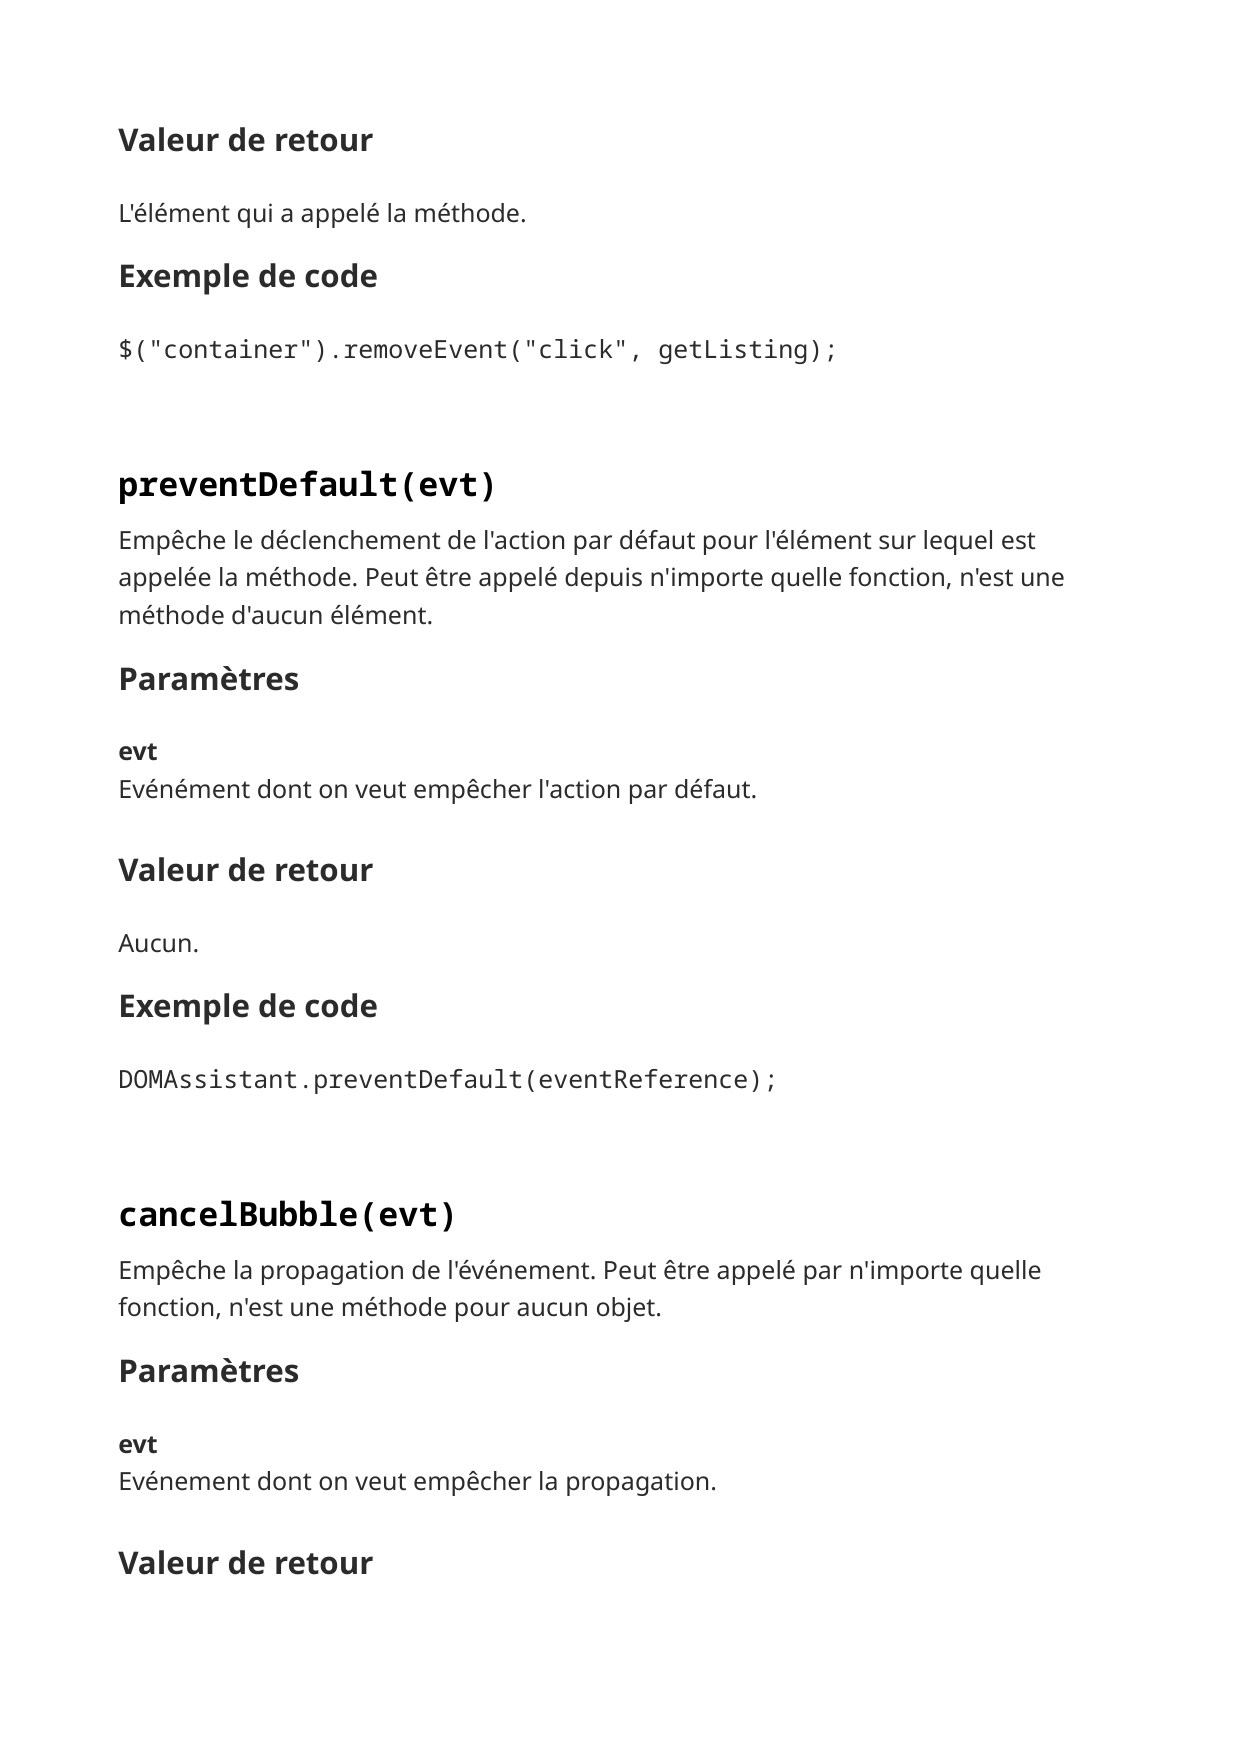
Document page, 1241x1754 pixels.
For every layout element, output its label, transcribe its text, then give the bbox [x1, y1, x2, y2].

text Paramètres [118, 1349, 1122, 1392]
text Evénement dont on veut empêcher la propagation. [118, 1461, 1122, 1498]
text Empêche le déclenchement de l'action par défaut pour l'élément sur lequel est appelée la méthode. Peut être appelé depuis n'importe quelle fonction, n'est une méthode d'aucun élément. [118, 519, 1122, 632]
text evt [118, 731, 1122, 768]
text Evénément dont on veut empêcher l'action par défaut. [118, 768, 1122, 806]
text Valeur de retour [118, 1498, 1122, 1583]
text L'élément qui a appelé la méthode. [118, 192, 1122, 229]
text $("container").removeEvent("click", getListing); [118, 328, 1122, 366]
text Valeur de retour [118, 118, 1122, 161]
subtitle cancelBubble(evt) [118, 1146, 1122, 1237]
text Aucun. [118, 922, 1122, 959]
text Exemple de code [118, 254, 1122, 297]
text DOMAssistant.preventDefault(eventReference); [118, 1058, 1122, 1096]
text Exemple de code [118, 984, 1122, 1027]
subtitle preventDefault(evt) [118, 416, 1122, 507]
text Paramètres [118, 657, 1122, 699]
text evt [118, 1423, 1122, 1461]
text Valeur de retour [118, 806, 1122, 891]
text Empêche la propagation de l'événement. Peut être appelé par n'importe quelle fonction, n'est une méthode pour aucun objet. [118, 1249, 1122, 1324]
